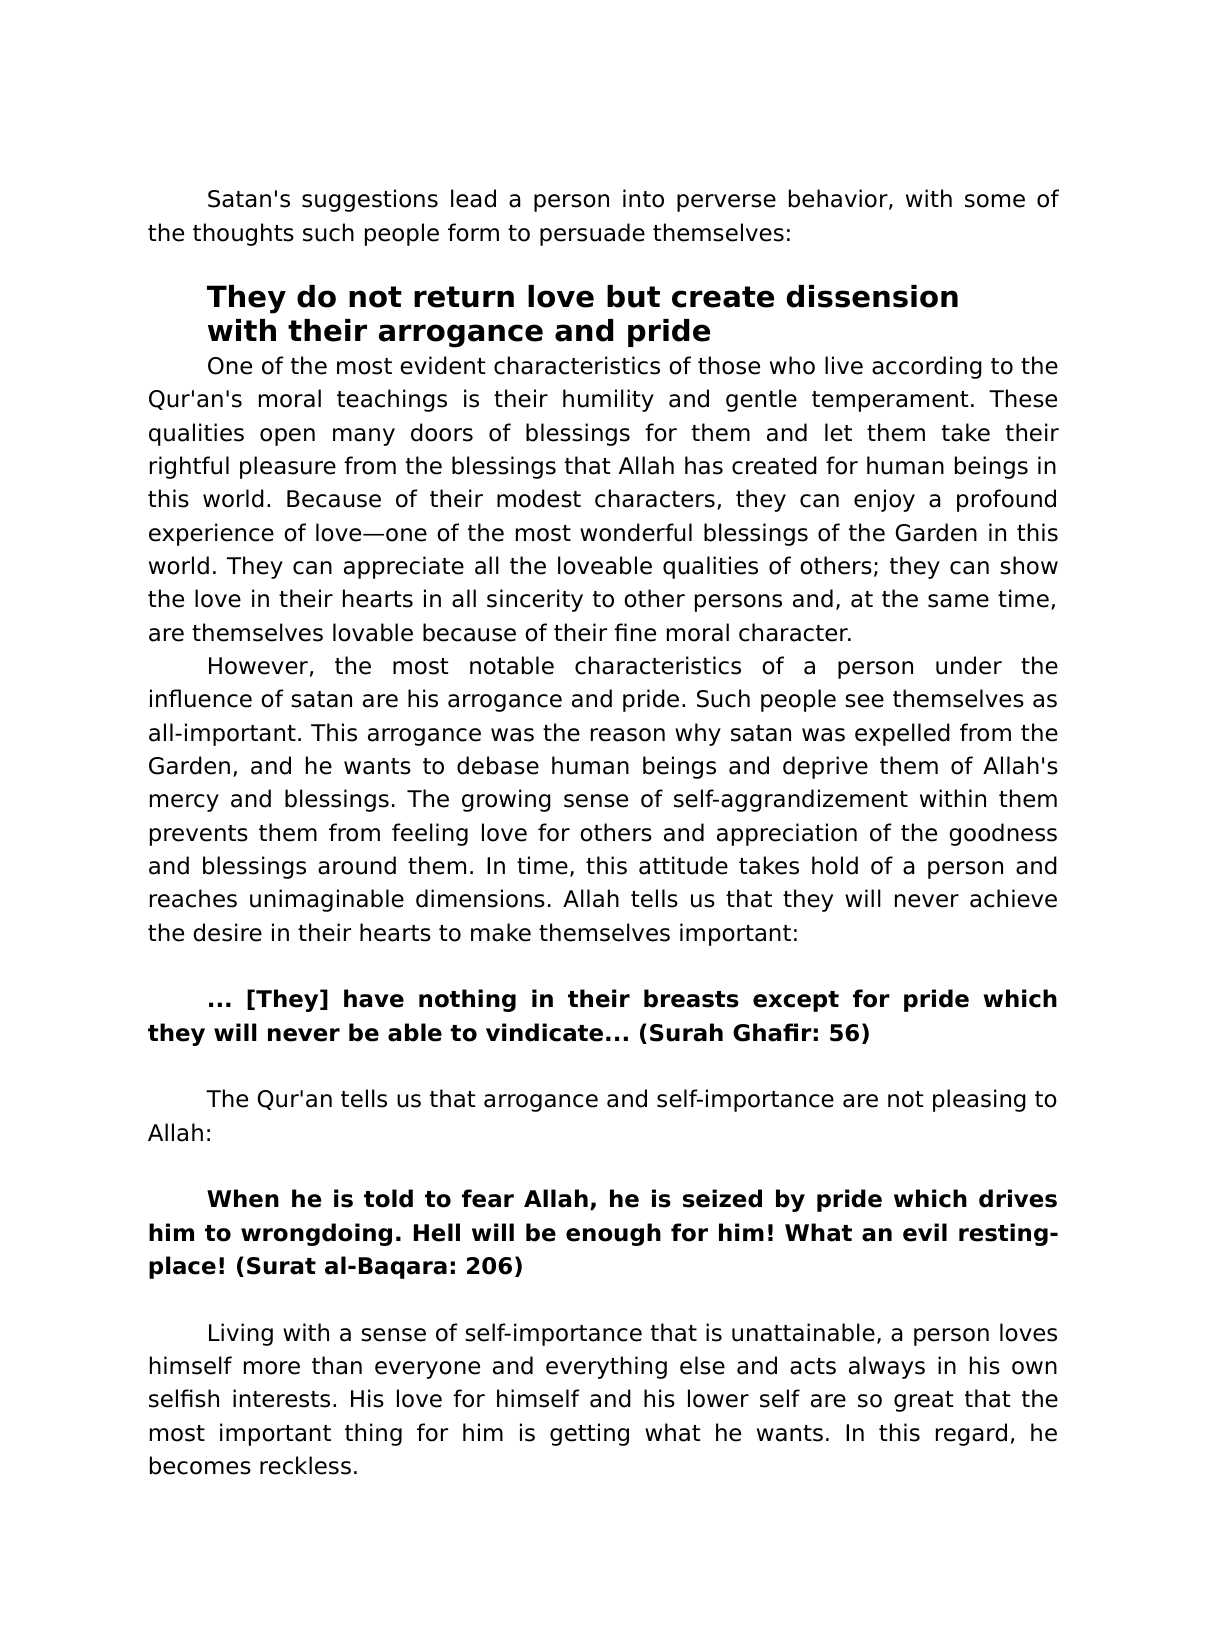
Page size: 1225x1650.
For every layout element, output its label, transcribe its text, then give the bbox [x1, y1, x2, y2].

text One of the most evident characteristics of those who live according to the Qur'an's moral teachings is their humility and gentle temperament. These qualities open many doors of blessings for them and let them take their rightful pleasure from the blessings that Allah has created for human beings in this world. Because of their modest characters, they can enjoy a profound experience of love—one of the most wonderful blessings of the Garden in this world. They can appreciate all the loveable qualities of others; they can show the love in their hearts in all sincerity to other persons and, at the same time, are themselves lovable because of their fine moral character. [148, 348, 1060, 648]
text The Qur'an tells us that arrogance and self-importance are not pleasing to Allah: [148, 1081, 1060, 1148]
text ... [They] have nothing in their breasts except for pride which they will never be able to vindicate... (Surah Ghafir: 56) [148, 981, 1060, 1048]
text They do not return love but create dissension [148, 281, 1060, 314]
text with their arrogance and pride [148, 314, 1060, 348]
text Living with a sense of self-importance that is unattainable, a person loves himself more than everyone and everything else and acts always in his own selfish interests. His love for himself and his lower self are so great that the most important thing for him is getting what he wants. In this regard, he becomes reckless. [148, 1314, 1060, 1481]
text Satan's suggestions lead a person into perverse behavior, with some of the thoughts such people form to persuade themselves: [148, 181, 1060, 248]
text When he is told to fear Allah, he is seized by pride which drives him to wrongdoing. Hell will be enough for him! What an evil resting-place! (Surat al-Baqara: 206) [148, 1181, 1060, 1281]
text However, the most notable characteristics of a person under the influence of satan are his arrogance and pride. Such people see themselves as all-important. This arrogance was the reason why satan was expelled from the Garden, and he wants to debase human beings and deprive them of Allah's mercy and blessings. The growing sense of self-aggrandizement within them prevents them from feeling love for others and appreciation of the goodness and blessings around them. In time, this attitude takes hold of a person and reaches unimaginable dimensions. Allah tells us that they will never achieve the desire in their hearts to make themselves important: [148, 648, 1060, 948]
